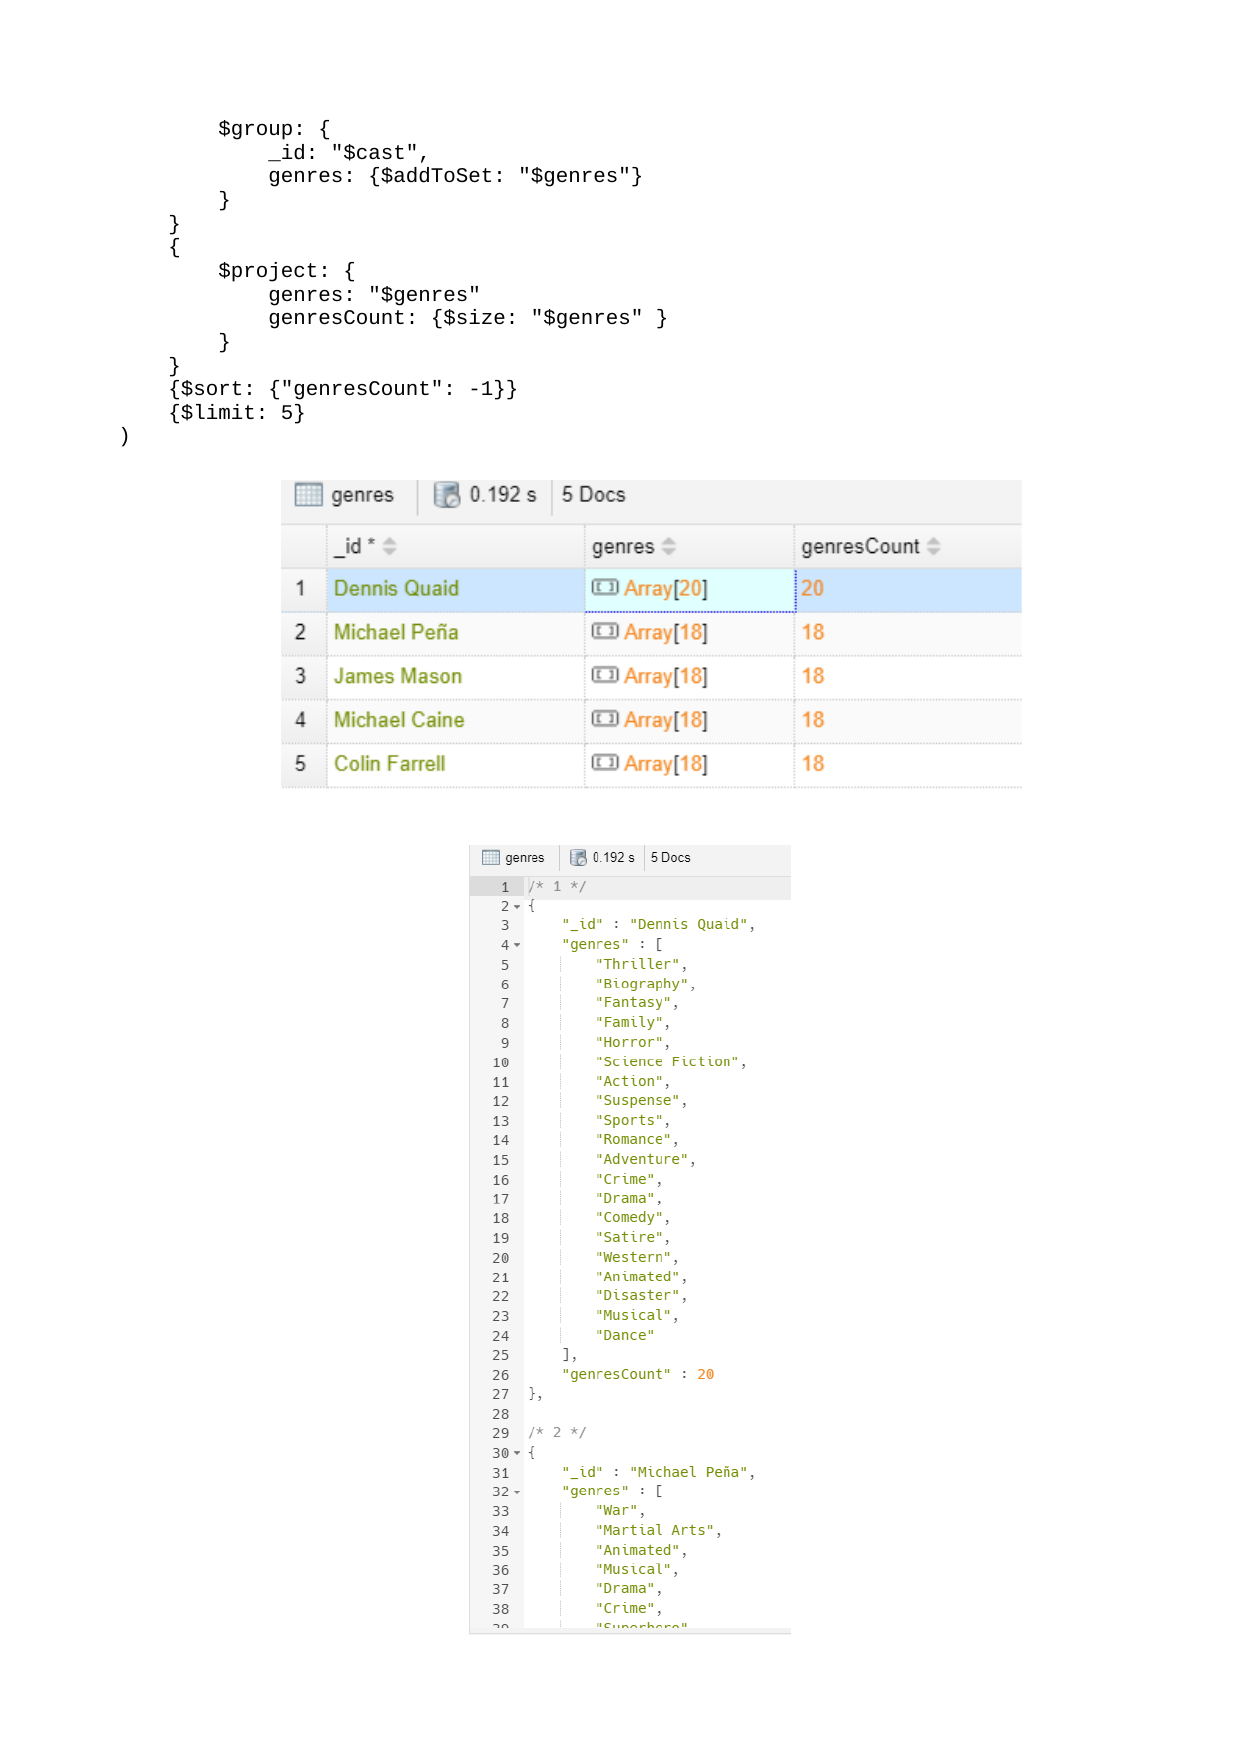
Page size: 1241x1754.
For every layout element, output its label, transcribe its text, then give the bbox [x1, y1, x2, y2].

text { [118, 236, 1122, 260]
text } [118, 331, 1122, 354]
text } [118, 213, 1122, 236]
text $project: { [118, 260, 1122, 284]
picture [281, 480, 1022, 804]
text } [118, 189, 1122, 213]
text genres: "$genres" [118, 284, 1122, 307]
text } [118, 354, 1122, 378]
text genresCount: {$size: "$genres" } [118, 307, 1122, 331]
text {$limit: 5} [118, 402, 1122, 426]
text $group: { [118, 118, 1122, 142]
text {$sort: {"genresCount": -1}} [118, 378, 1122, 402]
text genres: {$addToSet: "$genres"} [118, 165, 1122, 189]
text ) [118, 426, 1122, 449]
picture [468, 845, 791, 1635]
text _id: "$cast", [118, 142, 1122, 165]
